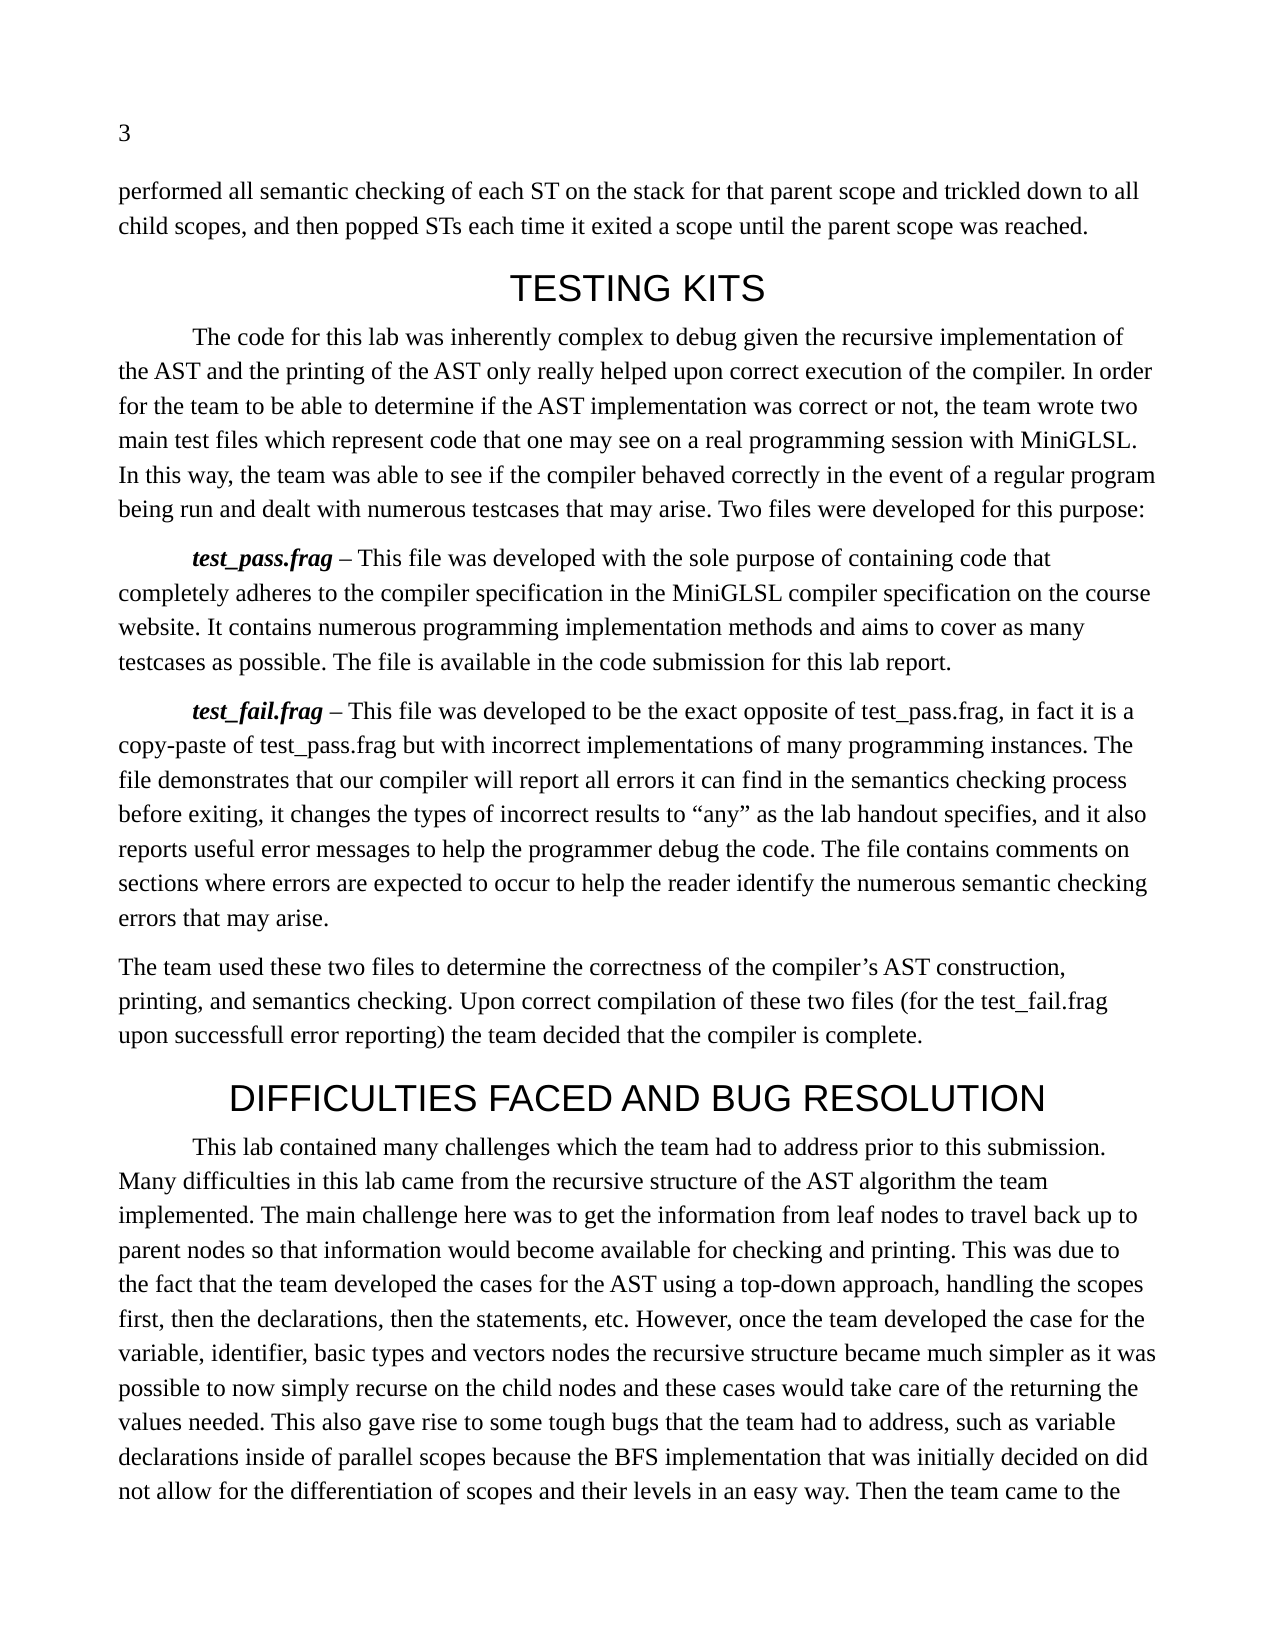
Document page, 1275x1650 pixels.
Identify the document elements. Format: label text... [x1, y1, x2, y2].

subtitle TESTING KITS [118, 266, 1157, 309]
subtitle DIFFICULTIES FACED AND BUG RESOLUTION [118, 1076, 1157, 1119]
text test_fail.frag – This file was developed to be the exact opposite of test_pass.frag, in fact it is a copy-paste of test_pass.frag but with incorrect implementations of many programming instances. The file demonstrates that our compiler will report all errors it can find in the semantics checking process before exiting, it changes the types of incorrect results to “any” as the lab handout specifies, and it also reports useful error messages to help the programmer debug the code. The file contains comments on sections where errors are expected to occur to help the reader identify the numerous semantic checking errors that may arise. [118, 696, 1157, 931]
text performed all semantic checking of each ST on the stack for that parent scope and trickled down to all child scopes, and then popped STs each time it exited a scope until the parent scope was reached. [118, 176, 1157, 239]
text The team used these two files to determine the correctness of the compiler’s AST construction, printing, and semantics checking. Upon correct compilation of these two files (for the test_fail.frag upon successfull error reporting) the team decided that the compiler is complete. [118, 952, 1157, 1049]
text This lab contained many challenges which the team had to address prior to this submission. Many difficulties in this lab came from the recursive structure of the AST algorithm the team implemented. The main challenge here was to get the information from leaf nodes to travel back up to parent nodes so that information would become available for checking and printing. This was due to the fact that the team developed the cases for the AST using a top-down approach, handling the scopes first, then the declarations, then the statements, etc. However, once the team developed the case for the variable, identifier, basic types and vectors nodes the recursive structure became much simpler as it was possible to now simply recurse on the child nodes and these cases would take care of the returning the values needed. This also gave rise to some tough bugs that the team had to address, such as variable declarations inside of parallel scopes because the BFS implementation that was initially decided on did not allow for the differentiation of scopes and their levels in an easy way. Then the team came to the [118, 1132, 1157, 1505]
text test_pass.frag – This file was developed with the sole purpose of containing code that completely adheres to the compiler specification in the MiniGLSL compiler specification on the course website. It contains numerous programming implementation methods and aims to cover as many testcases as possible. The file is available in the code submission for this lab report. [118, 543, 1157, 675]
text The code for this lab was inherently complex to debug given the recursive implementation of the AST and the printing of the AST only really helped upon correct execution of the compiler. In order for the team to be able to determine if the AST implementation was correct or not, the team wrote two main test files which represent code that one may see on a real programming session with MiniGLSL. In this way, the team was able to see if the compiler behaved correctly in the event of a regular program being run and dealt with numerous testcases that may arise. Two files were developed for this purpose: [118, 322, 1157, 523]
